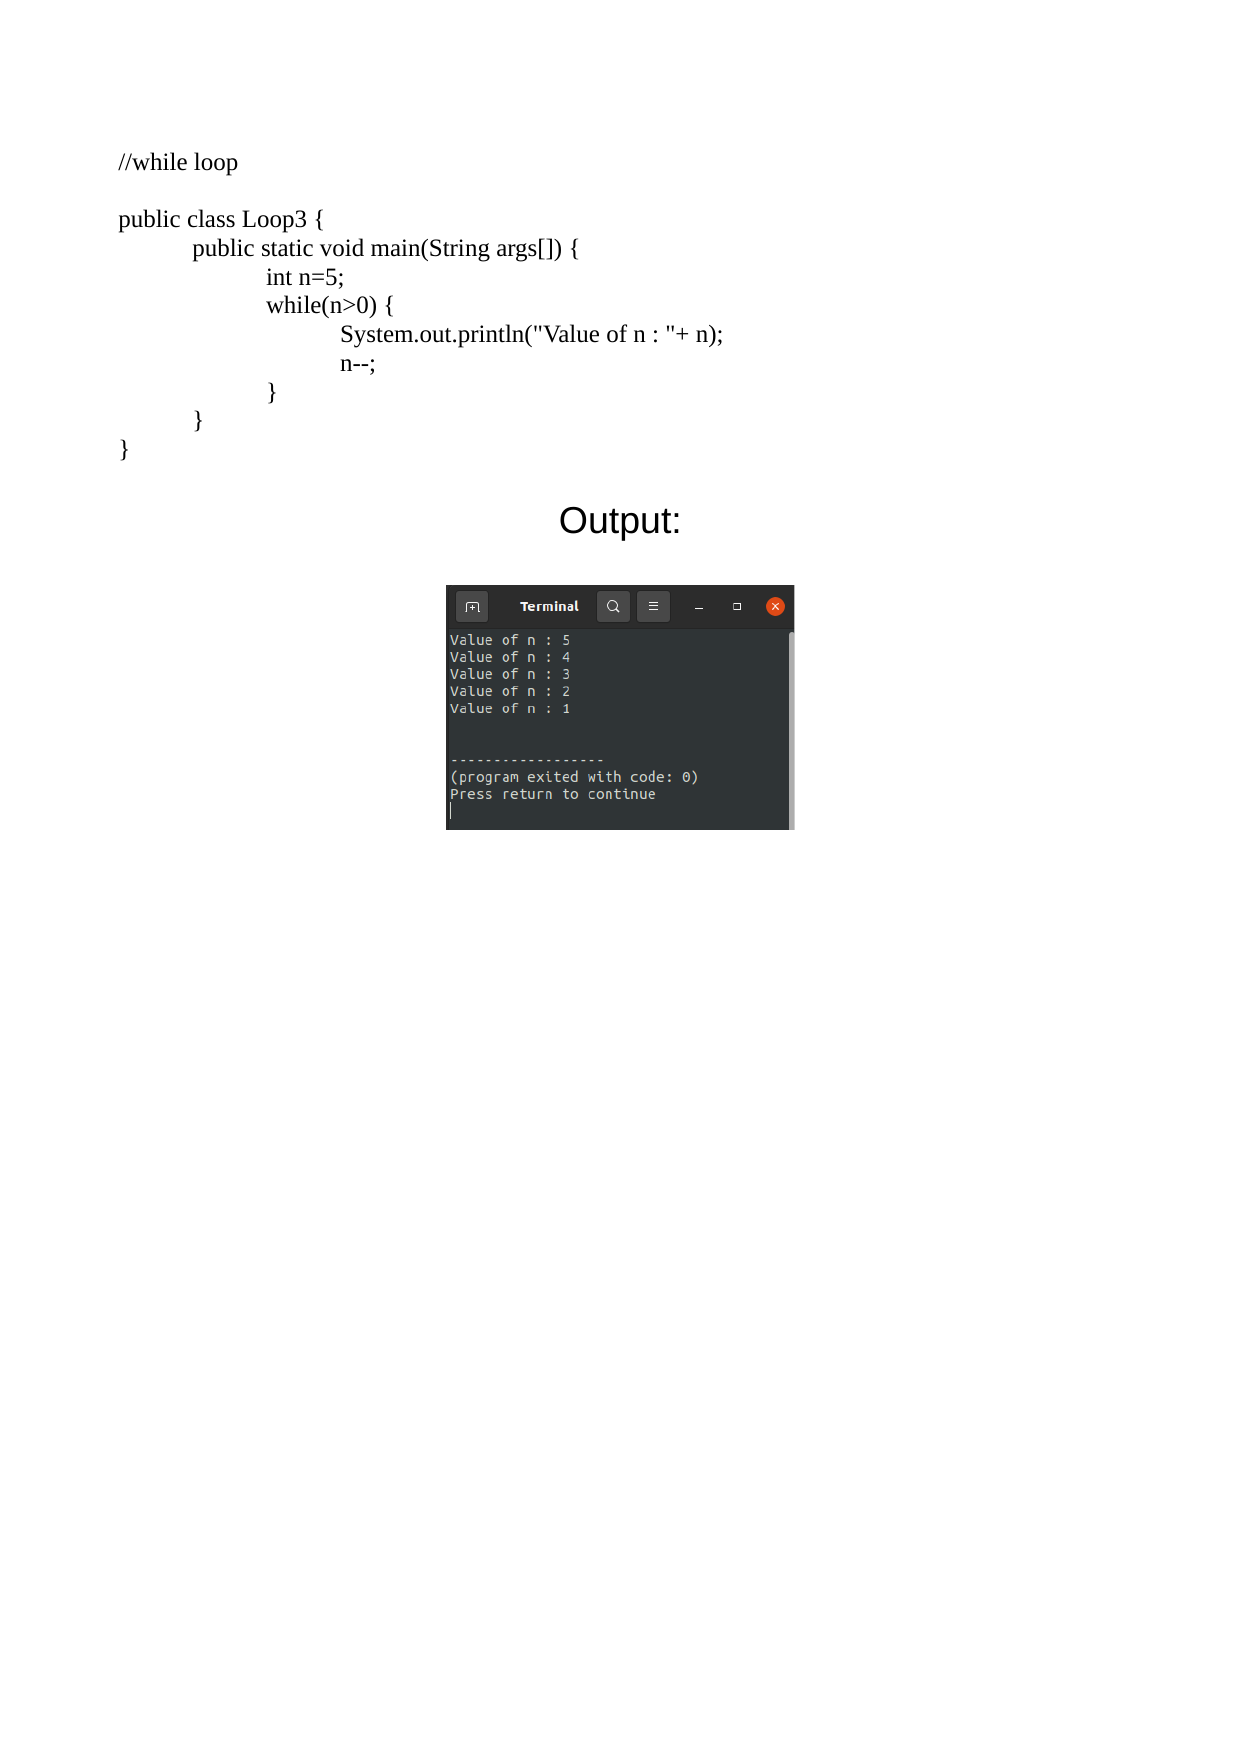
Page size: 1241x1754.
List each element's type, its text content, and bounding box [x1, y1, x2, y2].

text n--; [118, 348, 1122, 377]
text public static void main(String args[]) { [118, 233, 1122, 262]
subtitle Output: [118, 498, 1122, 541]
text //while loop [118, 147, 1122, 176]
picture [446, 585, 795, 830]
text } [118, 406, 1122, 434]
text } [118, 377, 1122, 406]
text int n=5; [118, 262, 1122, 291]
text while(n>0) { [118, 291, 1122, 319]
text public class Loop3 { [118, 204, 1122, 233]
text System.out.println("Value of n : "+ n); [118, 319, 1122, 348]
text } [118, 434, 1122, 463]
